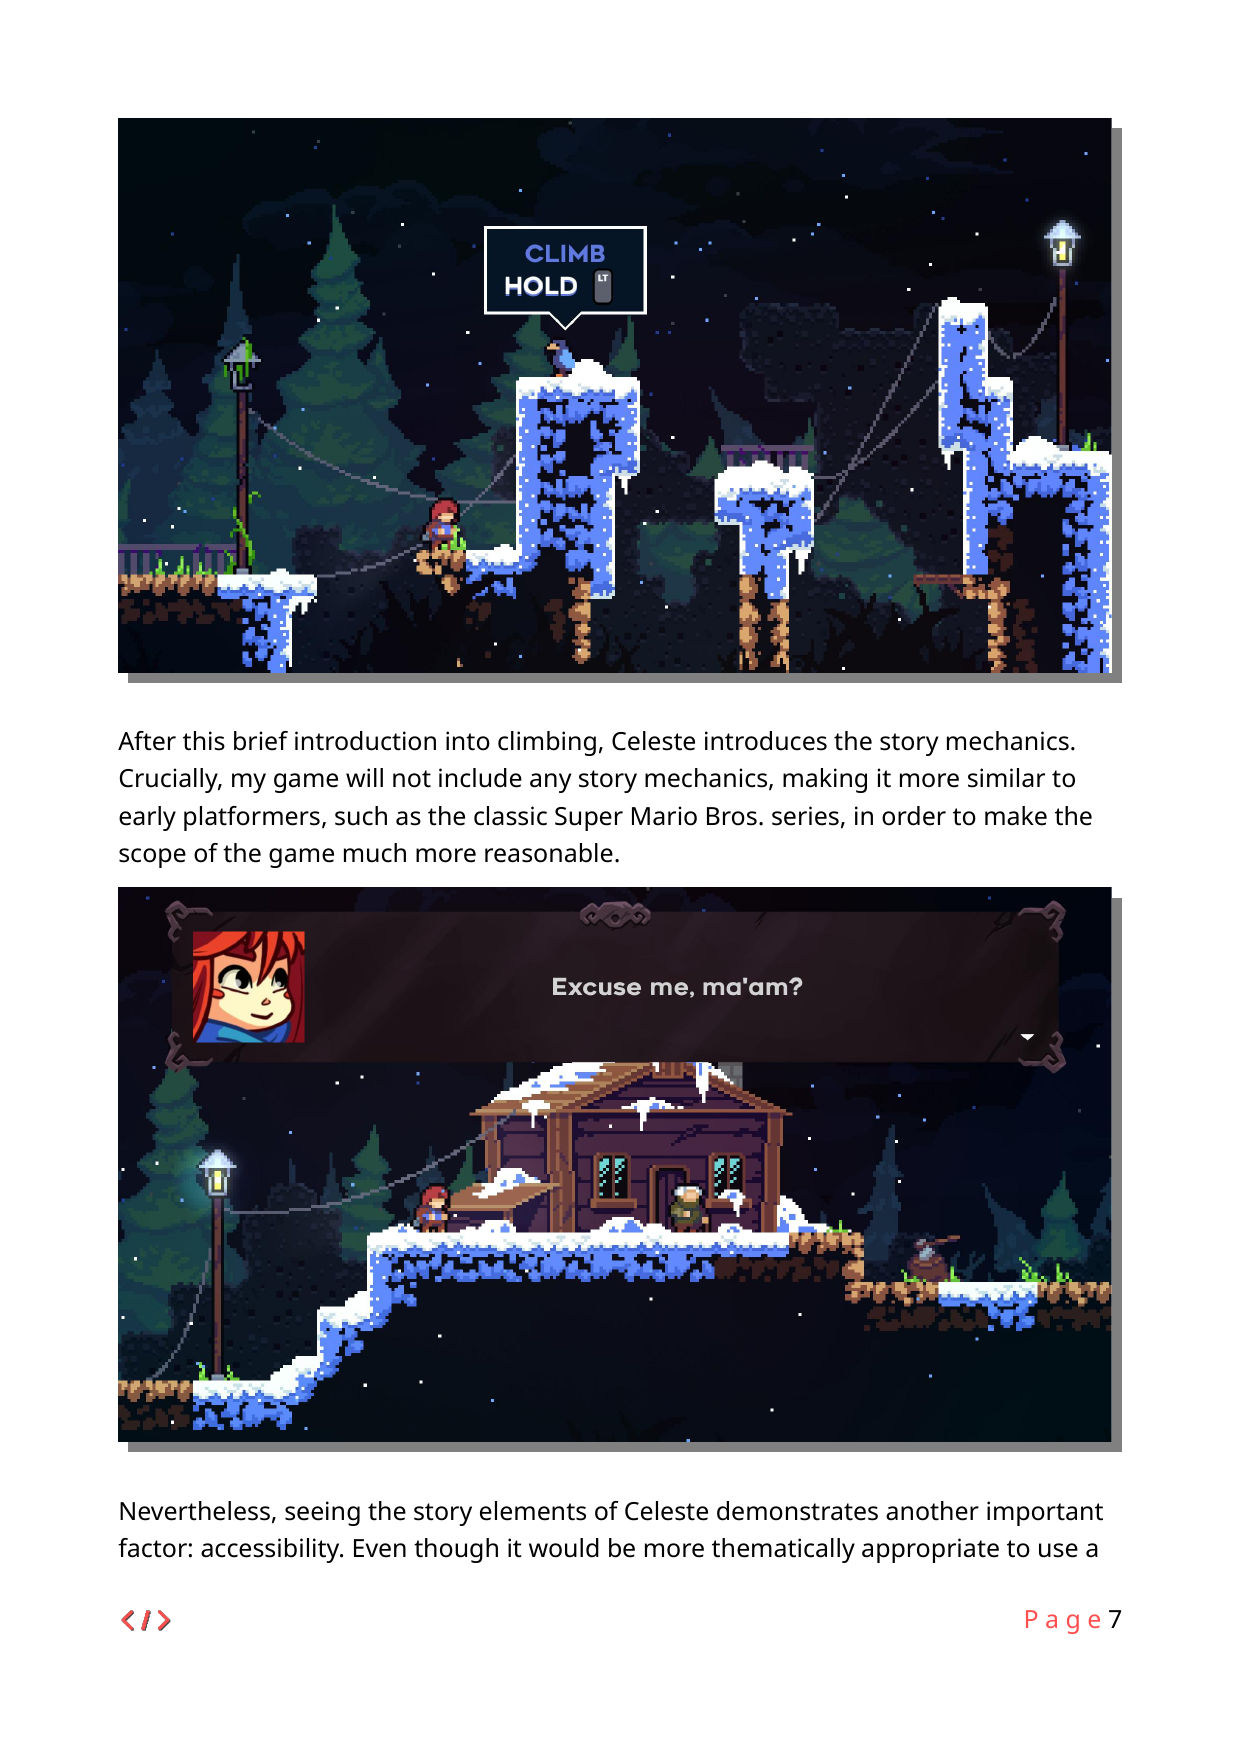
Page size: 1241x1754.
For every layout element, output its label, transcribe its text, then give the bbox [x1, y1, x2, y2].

text After this brief introduction into climbing, Celeste introduces the story mechanics. Crucially, my game will not include any story mechanics, making it more similar to early platformers, such as the classic Super Mario Bros. series, in order to make the scope of the game much more reasonable. [118, 673, 1122, 870]
picture [118, 887, 1112, 1442]
picture [116, 1591, 175, 1649]
picture [118, 118, 1112, 673]
text Nevertheless, seeing the story elements of Celeste demonstrates another important factor: accessibility. Even though it would be more thematically appropriate to use a [118, 1442, 1122, 1564]
